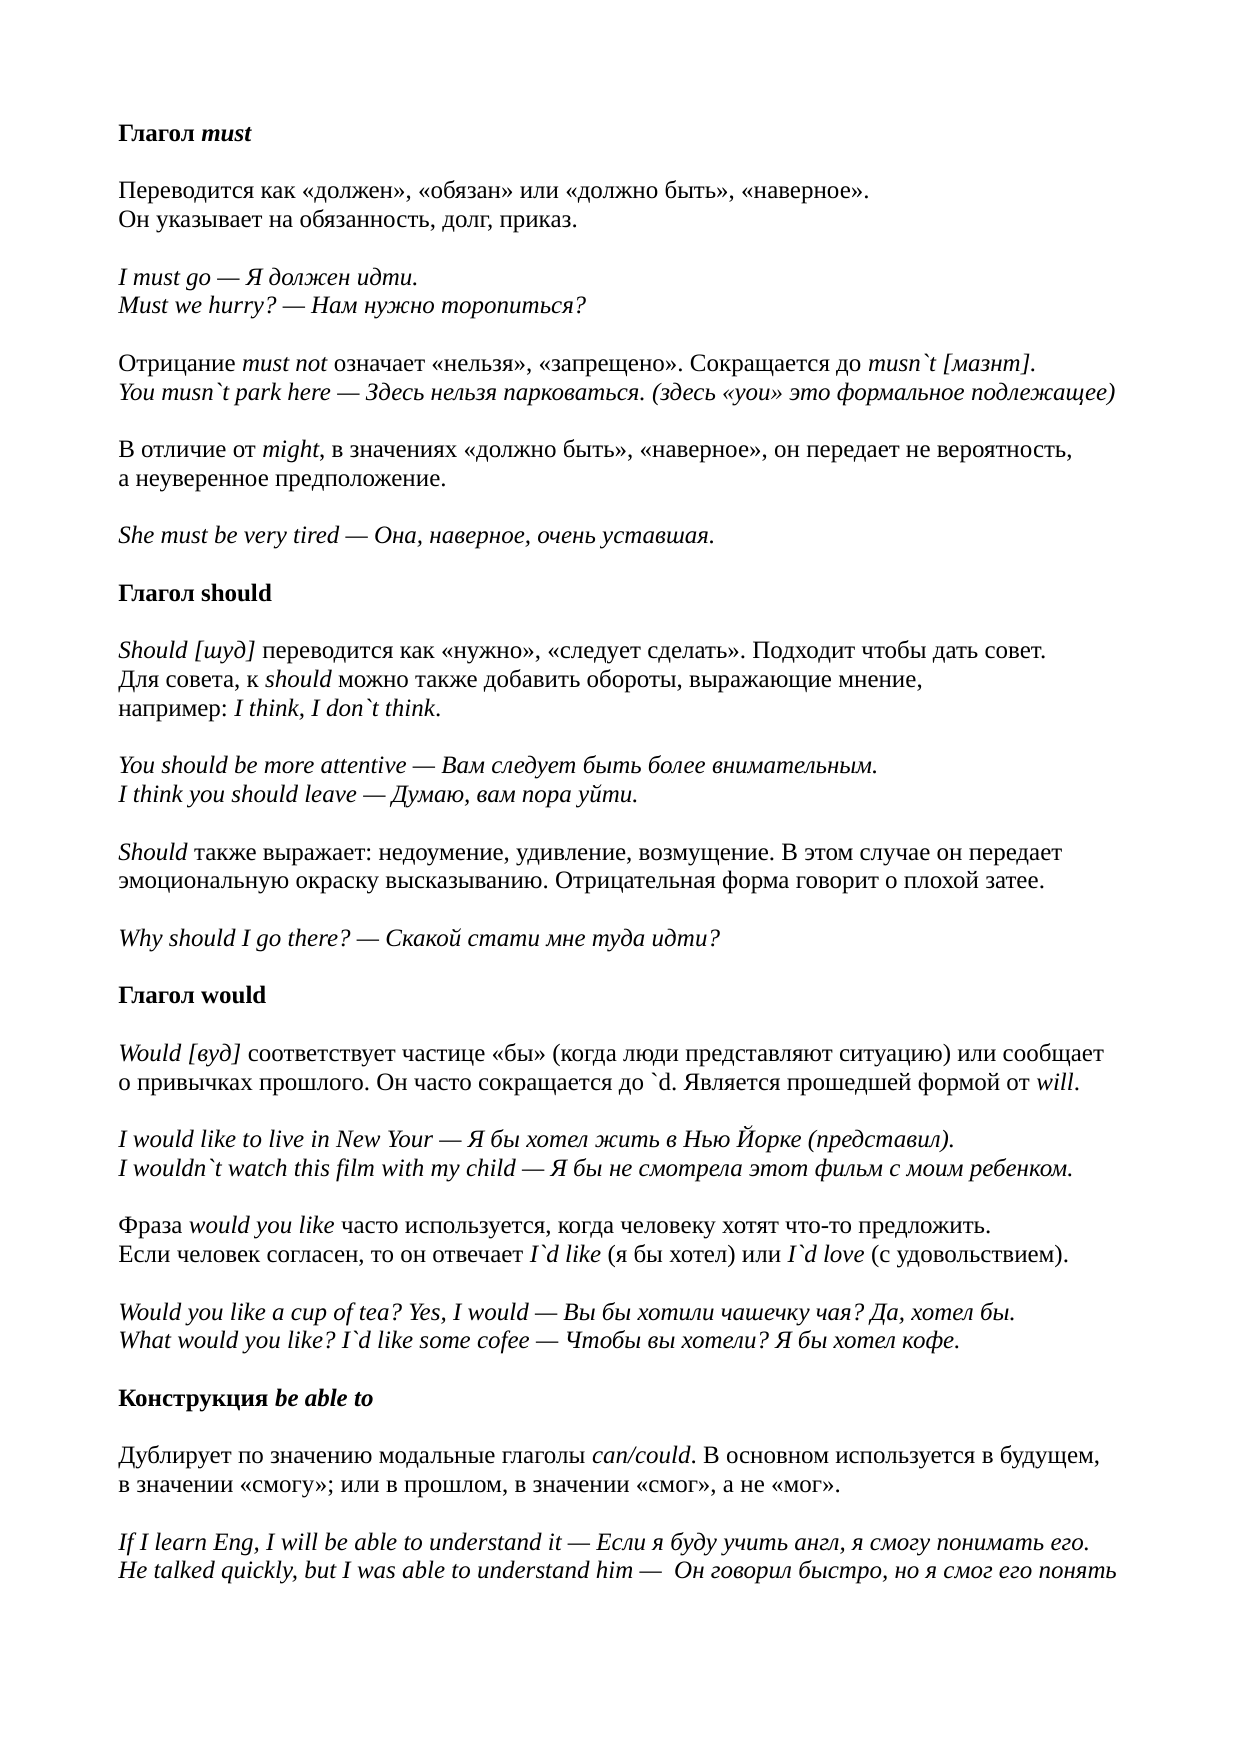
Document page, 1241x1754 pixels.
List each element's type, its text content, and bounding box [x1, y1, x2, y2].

text You should be more attentive — Вам следует быть более внимательным. [118, 751, 1122, 779]
text Дублирует по значению модальные глаголы can/could. В основном используется в будущем, [118, 1441, 1122, 1469]
text Конструкция be able to [118, 1383, 1122, 1412]
text Should [шуд] переводится как «нужно», «следует сделать». Подходит чтобы дать совет. [118, 636, 1122, 664]
text Фраза would you like часто используется, когда человеку хотят что-то предложить. [118, 1211, 1122, 1239]
text Глагол must [118, 118, 1122, 147]
text Глагол should [118, 578, 1122, 607]
text например: I think, I don`t think. [118, 693, 1122, 722]
text Если человек согласен, то он отвечает I`d like (я бы хотел) или I`d love (с удовольствием). [118, 1239, 1122, 1268]
text Why should I go there? — Скакой стати мне туда идти? [118, 923, 1122, 952]
text I think you should leave — Думаю, вам пора уйти. [118, 779, 1122, 808]
text о привычках прошлого. Он часто сокращается до `d. Является прошедшей формой от will. [118, 1067, 1122, 1096]
text If I learn Eng, I will be able to understand it — Если я буду учить англ, я смогу понимать его. [118, 1527, 1122, 1556]
text эмоциональную окраску высказыванию. Отрицательная форма говорит о плохой затее. [118, 866, 1122, 894]
text Он указывает на обязанность, долг, приказ. [118, 204, 1122, 233]
text She must be very tired — Она, наверное, очень уставшая. [118, 521, 1122, 549]
text Would [вуд] соответствует частице «бы» (когда люди представляют ситуацию) или сообщает [118, 1038, 1122, 1067]
text I would like to live in New Your — Я бы хотел жить в Нью Йорке (представил). [118, 1124, 1122, 1153]
text В отличие от might, в значениях «должно быть», «наверное», он передает не вероятность, [118, 434, 1122, 463]
text Отрицание must not означает «нельзя», «запрещено». Сокращается до musn`t [мазнт]. [118, 348, 1122, 377]
text You musn`t park here — Здесь нельзя парковаться. (здесь «you» это формальное подлежащее) [118, 377, 1122, 406]
text What would you like? I`d like some cofee — Чтобы вы хотели? Я бы хотел кофе. [118, 1326, 1122, 1354]
text Переводится как «должен», «обязан» или «должно быть», «наверное». [118, 176, 1122, 204]
text а неуверенное предположение. [118, 463, 1122, 492]
text He talked quickly, but I was able to understand him — Он говорил быстро, но я смог его понять [118, 1556, 1122, 1584]
text Глагол would [118, 981, 1122, 1009]
text I must go — Я должен идти. [118, 262, 1122, 291]
text I wouldn`t watch this film with my child — Я бы не смотрела этот фильм с моим ребенком. [118, 1153, 1122, 1182]
text Would you like a cup of tea? Yes, I would — Вы бы хотили чашечку чая? Да, хотел бы. [118, 1297, 1122, 1326]
text Should также выражает: недоумение, удивление, возмущение. В этом случае он передает [118, 837, 1122, 866]
text Must we hurry? — Нам нужно торопиться? [118, 291, 1122, 319]
text Для совета, к should можно также добавить обороты, выражающие мнение, [118, 664, 1122, 693]
text в значении «смогу»; или в прошлом, в значении «смог», а не «мог». [118, 1469, 1122, 1498]
